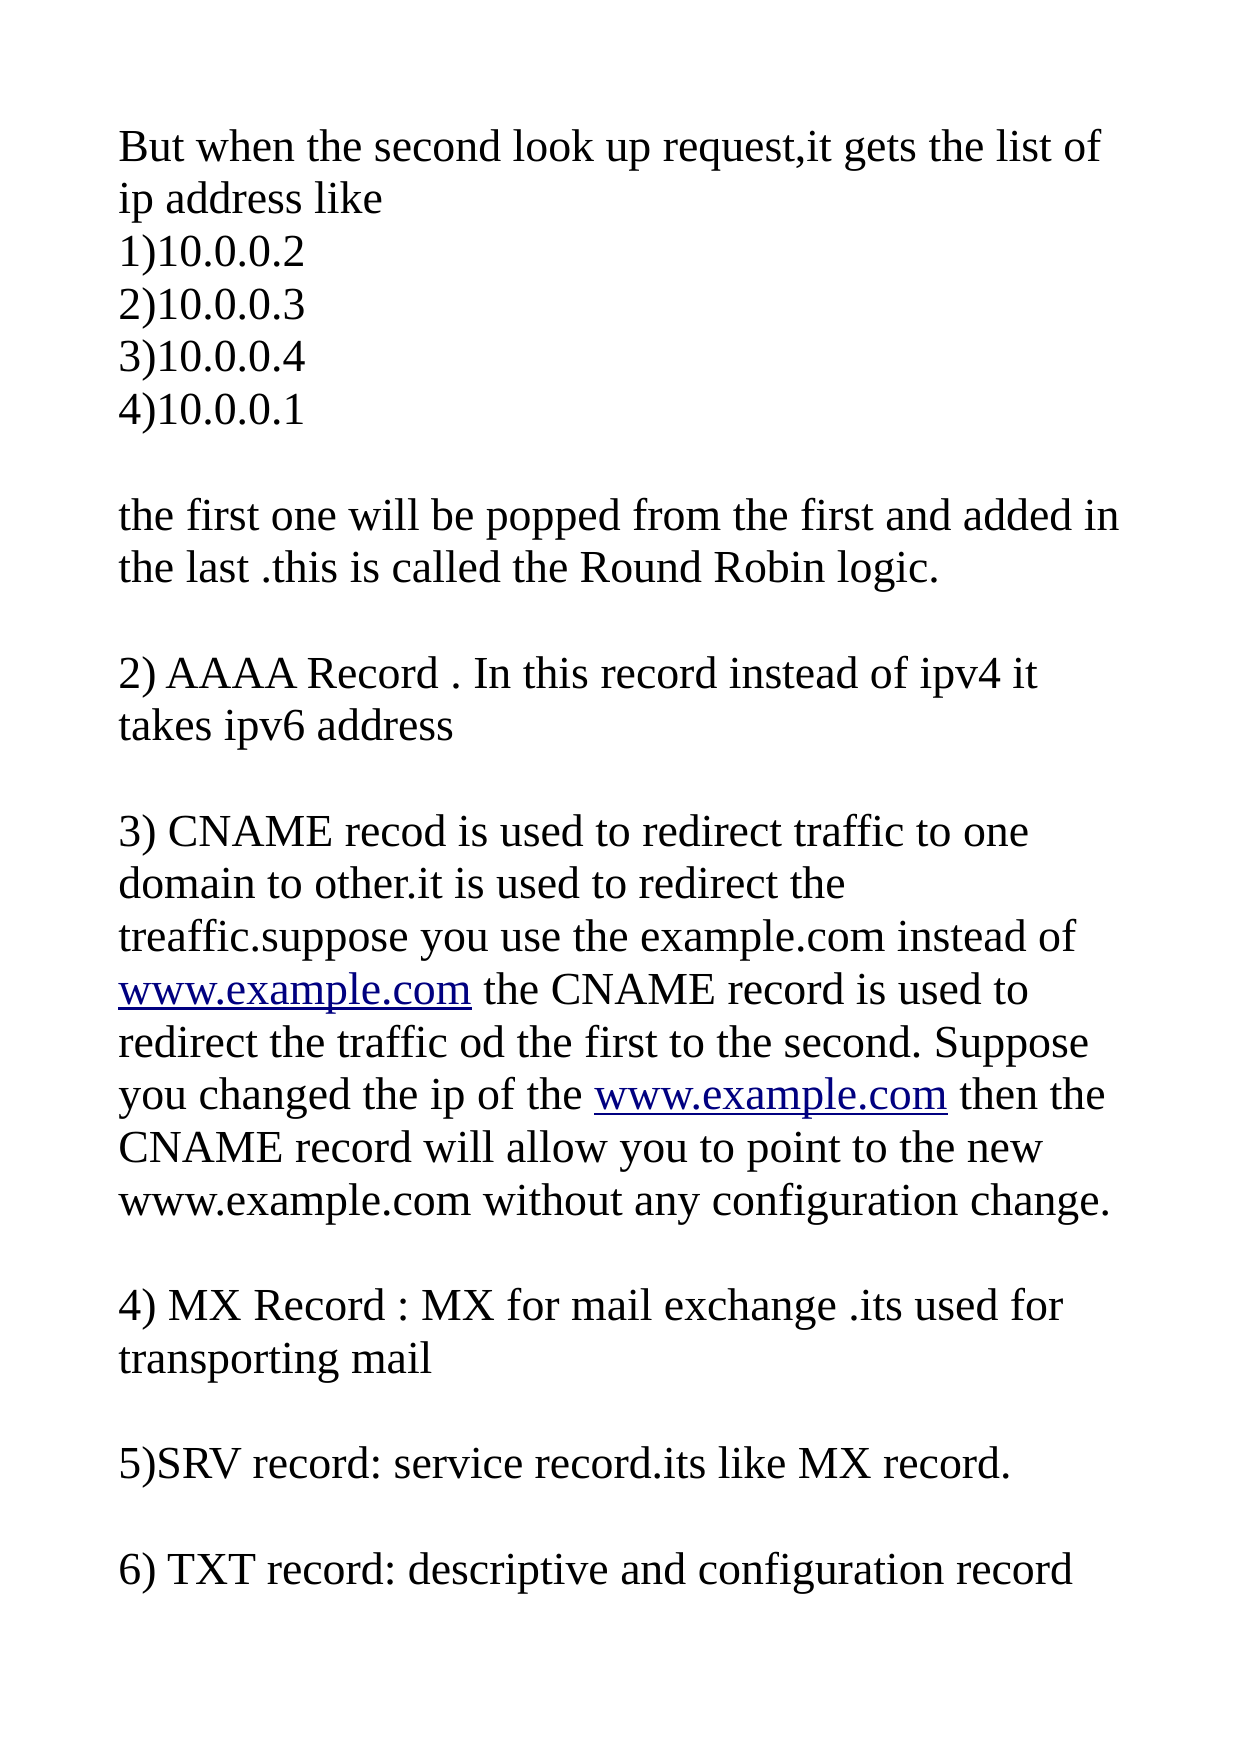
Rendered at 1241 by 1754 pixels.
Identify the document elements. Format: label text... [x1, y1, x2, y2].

text 3) CNAME recod is used to redirect traffic to one domain to other.it is used to redirect the treaffic.suppose you use the example.com instead of www.example.com the CNAME record is used to redirect the traffic od the first to the second. Suppose you changed the ip of the www.example.com then the CNAME record will allow you to point to the new www.example.com without any configuration change. [118, 803, 1122, 1225]
text the first one will be popped from the first and added in the last .this is called the Round Robin logic. [118, 487, 1122, 592]
text 5)SRV record: service record.its like MX record. [118, 1436, 1122, 1488]
text 6) TXT record: descriptive and configuration record [118, 1541, 1122, 1594]
text 4) MX Record : MX for mail exchange .its used for transporting mail [118, 1278, 1122, 1383]
text 3)10.0.0.4 [118, 329, 1122, 382]
text 1)10.0.0.2 [118, 223, 1122, 276]
text 2)10.0.0.3 [118, 276, 1122, 329]
text But when the second look up request,it gets the list of ip address like [118, 118, 1122, 223]
text 4)10.0.0.1 [118, 382, 1122, 434]
text 2) AAAA Record . In this record instead of ipv4 it takes ipv6 address [118, 645, 1122, 751]
